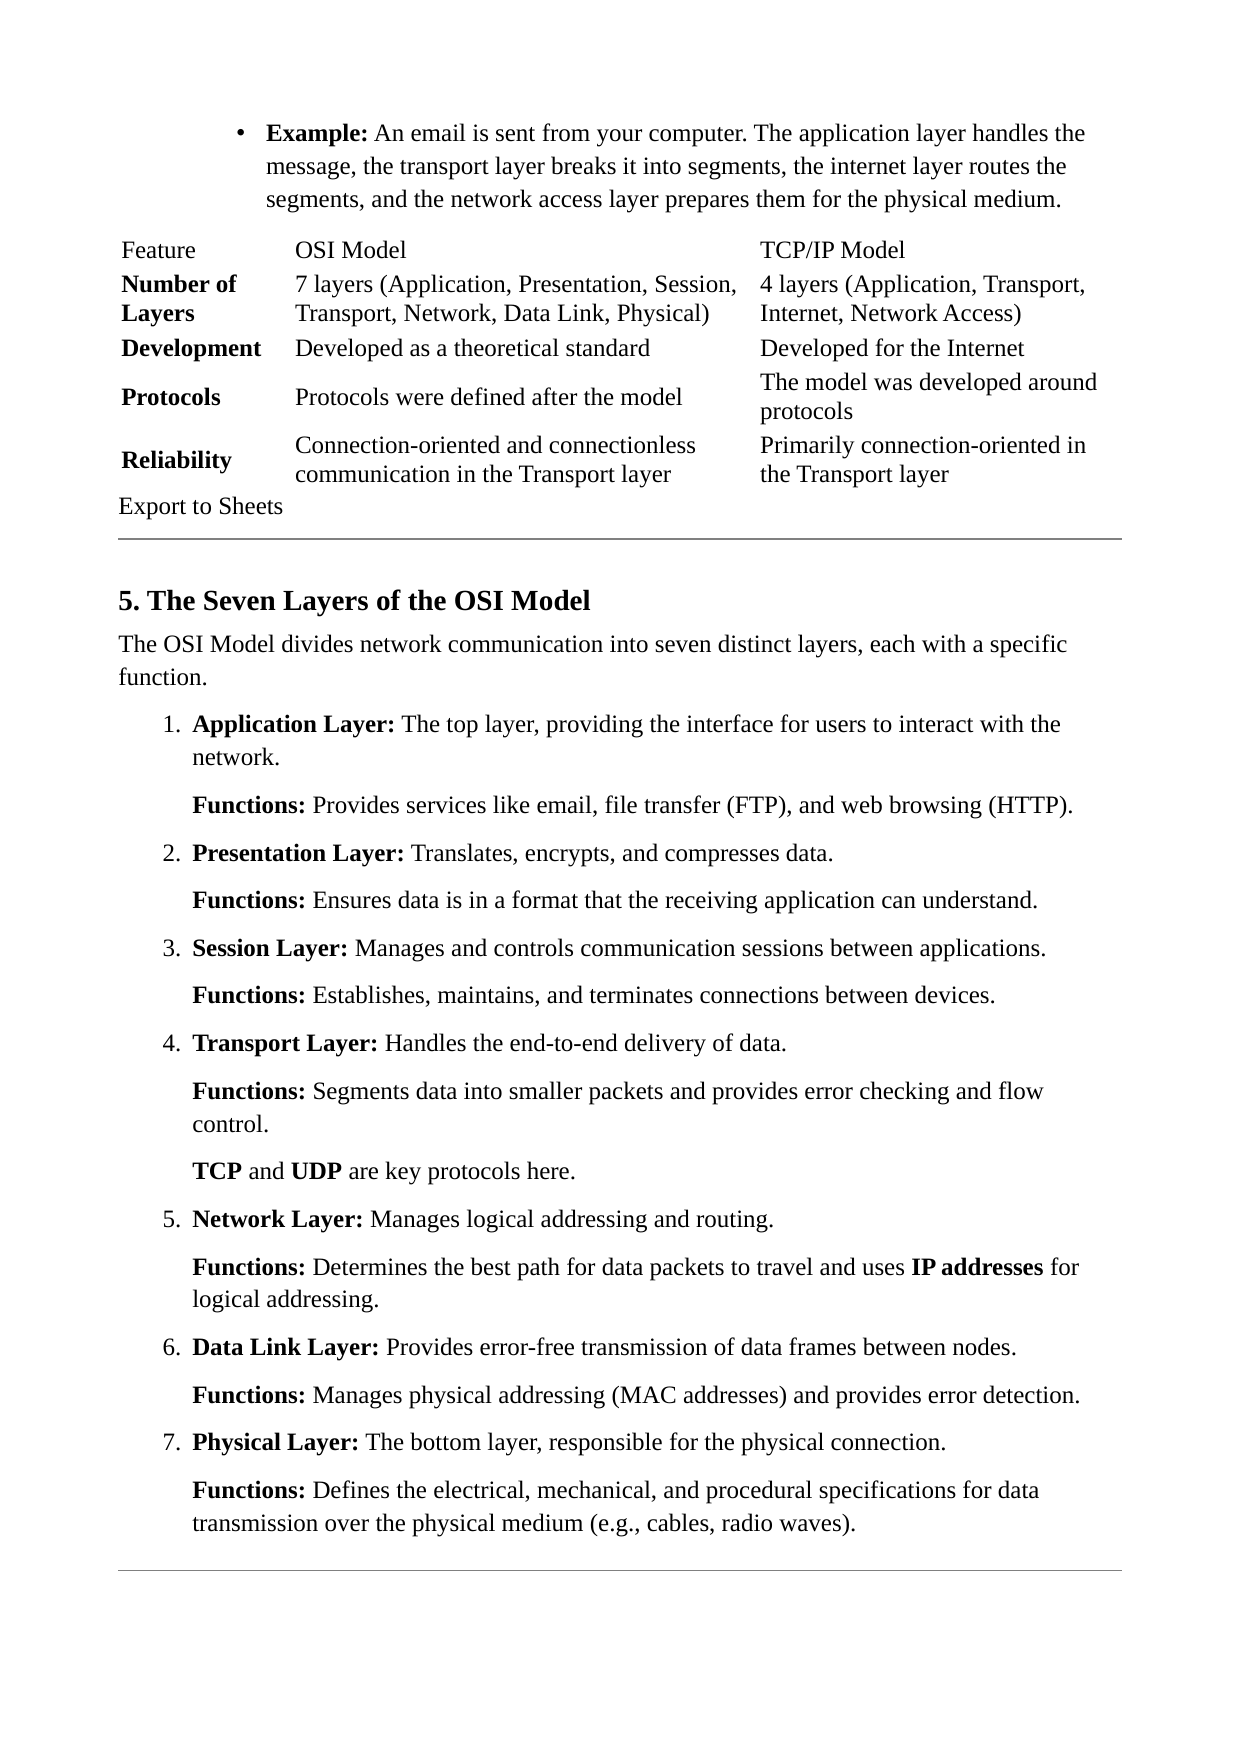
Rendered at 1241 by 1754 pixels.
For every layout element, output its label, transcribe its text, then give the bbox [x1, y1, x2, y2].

list Application Layer: The top layer, providing the interface for users to interact with the network. [162, 709, 1122, 771]
table_cell The model was developed around protocols [757, 364, 1122, 428]
list Functions: Manages physical addressing (MAC addresses) and provides error detection. [162, 1380, 1122, 1408]
table_cell Development [118, 330, 292, 364]
list Functions: Provides services like email, file transfer (FTP), and web browsing (HTTP). [162, 790, 1122, 819]
list Functions: Ensures data is in a format that the receiving application can understand. [162, 885, 1122, 914]
list Example: An email is sent from your computer. The application layer handles the message, the transport layer breaks it into segments, the internet layer routes the segments, and the network access layer prepares them for the physical medium. [236, 118, 1122, 213]
list Session Layer: Manages and controls communication sessions between applications. [162, 933, 1122, 962]
list TCP and UDP are key protocols here. [162, 1156, 1122, 1185]
table_cell Protocols [118, 364, 292, 428]
text The OSI Model divides network communication into seven distinct layers, each with a specific function. [118, 629, 1122, 691]
table_header TCP/IP Model [757, 232, 1122, 266]
list Network Layer: Manages logical addressing and routing. [162, 1204, 1122, 1233]
table_cell Protocols were defined after the model [292, 364, 757, 428]
table_cell Number of Layers [118, 266, 292, 330]
list Physical Layer: The bottom layer, responsible for the physical connection. [162, 1427, 1122, 1456]
table_cell Primarily connection-oriented in the Transport layer [757, 428, 1122, 491]
table_cell 4 layers (Application, Transport, Internet, Network Access) [757, 266, 1122, 330]
list Functions: Determines the best path for data packets to travel and uses IP addresses for logical addressing. [162, 1252, 1122, 1313]
list Functions: Defines the electrical, mechanical, and procedural specifications for data transmission over the physical medium (e.g., cables, radio waves). [162, 1475, 1122, 1537]
text Export to Sheets [118, 491, 1122, 520]
table_header OSI Model [292, 232, 757, 266]
table_cell Developed as a theoretical standard [292, 330, 757, 364]
list Functions: Segments data into smaller packets and provides error checking and flow control. [162, 1076, 1122, 1137]
table_cell Developed for the Internet [757, 330, 1122, 364]
table_cell 7 layers (Application, Presentation, Session, Transport, Network, Data Link, Physical) [292, 266, 757, 330]
table_cell Connection-oriented and connectionless communication in the Transport layer [292, 428, 757, 491]
table_header Feature [118, 232, 292, 266]
list Data Link Layer: Provides error-free transmission of data frames between nodes. [162, 1332, 1122, 1361]
table_cell Reliability [118, 428, 292, 491]
list Transport Layer: Handles the end-to-end delivery of data. [162, 1028, 1122, 1057]
list Functions: Establishes, maintains, and terminates connections between devices. [162, 981, 1122, 1009]
subtitle 5. The Seven Layers of the OSI Model [118, 583, 1122, 616]
list Presentation Layer: Translates, encrypts, and compresses data. [162, 838, 1122, 866]
